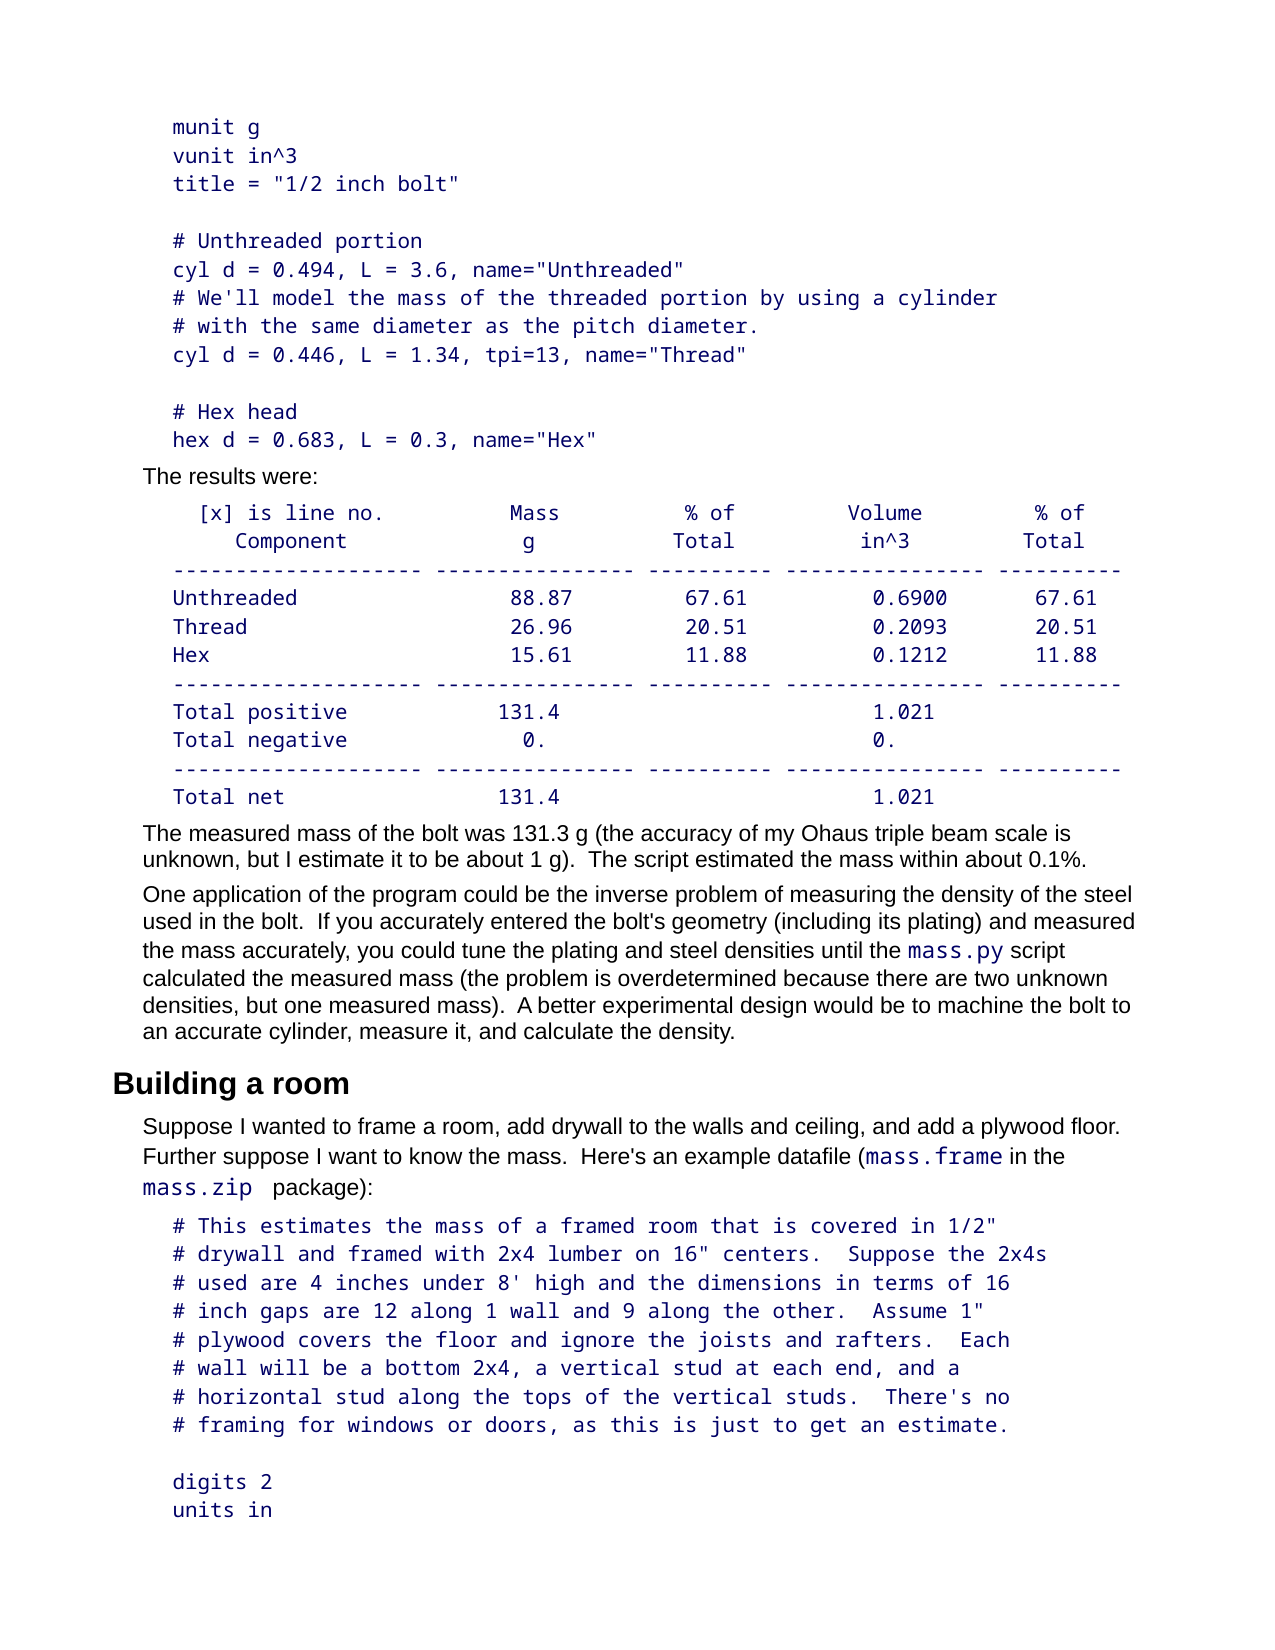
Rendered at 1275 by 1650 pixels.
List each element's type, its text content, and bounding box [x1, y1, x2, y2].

text # Hex head [172, 397, 1162, 425]
text # horizontal stud along the tops of the vertical studs. There's no [172, 1382, 1162, 1410]
text Total negative 0. 0. [172, 726, 1162, 754]
text # plywood covers the floor and ignore the joists and rafters. Each [172, 1325, 1162, 1353]
text # drywall and framed with 2x4 lumber on 16" centers. Suppose the 2x4s [172, 1239, 1162, 1268]
text # This estimates the mass of a framed room that is covered in 1/2" [172, 1211, 1162, 1239]
text units in [172, 1496, 1162, 1524]
text [x] is line no. Mass % of Volume % of [172, 498, 1162, 526]
text # framing for windows or doors, as this is just to get an estimate. [172, 1410, 1162, 1439]
text vunit in^3 [172, 141, 1162, 169]
text # wall will be a bottom 2x4, a vertical stud at each end, and a [172, 1353, 1162, 1382]
text cyl d = 0.494, L = 3.6, name="Unthreaded" [172, 255, 1162, 283]
text # Unthreaded portion [172, 226, 1162, 255]
text The measured mass of the bolt was 131.3 g (the accuracy of my Ohaus triple beam scale is unknown, but I estimate it to be about 1 g). The script estimated the mass within about 0.1%. [142, 820, 1162, 872]
text -------------------- ---------------- ---------- ---------------- ---------- [172, 669, 1162, 697]
text munit g [172, 112, 1162, 141]
text Thread 26.96 20.51 0.2093 20.51 [172, 612, 1162, 640]
text Total positive 131.4 1.021 [172, 697, 1162, 726]
text -------------------- ---------------- ---------- ---------------- ---------- [172, 555, 1162, 583]
text hex d = 0.683, L = 0.3, name="Hex" [172, 425, 1162, 454]
text Hex 15.61 11.88 0.1212 11.88 [172, 640, 1162, 669]
text cyl d = 0.446, L = 1.34, tpi=13, name="Thread" [172, 340, 1162, 368]
text Suppose I wanted to frame a room, add drywall to the walls and ceiling, and add a plywood floor. Further suppose I want to know the mass. Here's an example datafile (mass.frame in the mass.zip package): [142, 1113, 1162, 1202]
text # inch gaps are 12 along 1 wall and 9 along the other. Assume 1" [172, 1296, 1162, 1325]
text # We'll model the mass of the threaded portion by using a cylinder [172, 283, 1162, 312]
text -------------------- ---------------- ---------- ---------------- ---------- [172, 754, 1162, 782]
text digits 2 [172, 1467, 1162, 1496]
text title = "1/2 inch bolt" [172, 169, 1162, 198]
subtitle Building a room [112, 1065, 1162, 1101]
text Component g Total in^3 Total [172, 526, 1162, 555]
text The results were: [142, 463, 1162, 489]
text Total net 131.4 1.021 [172, 782, 1162, 811]
text # with the same diameter as the pitch diameter. [172, 312, 1162, 340]
text Unthreaded 88.87 67.61 0.6900 67.61 [172, 583, 1162, 612]
text # used are 4 inches under 8' high and the dimensions in terms of 16 [172, 1268, 1162, 1296]
text One application of the program could be the inverse problem of measuring the density of the steel used in the bolt. If you accurately entered the bolt's geometry (including its plating) and measured the mass accurately, you could tune the plating and steel densities until the mass.py script calculated the measured mass (the problem is overdetermined because there are two unknown densities, but one measured mass). A better experimental design would be to machine the bolt to an accurate cylinder, measure it, and calculate the density. [142, 881, 1162, 1044]
